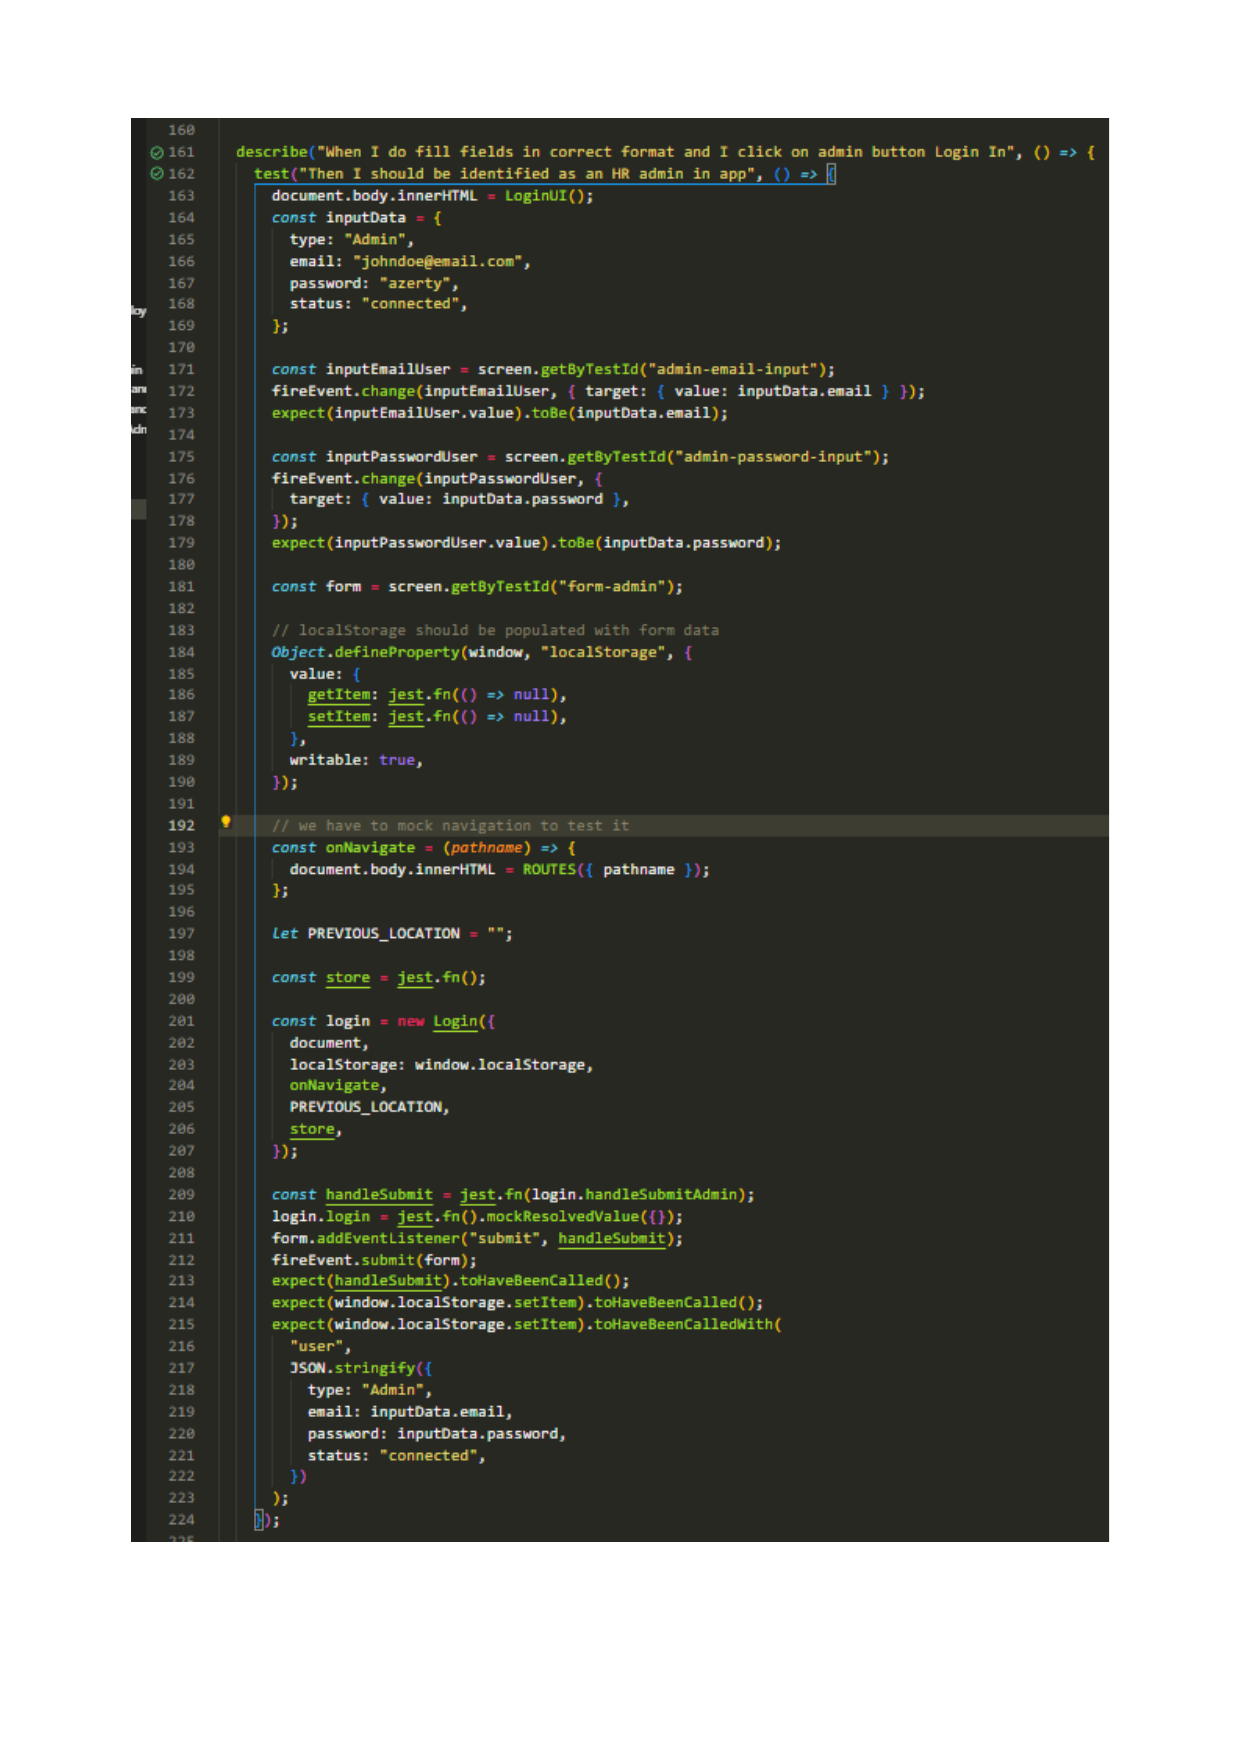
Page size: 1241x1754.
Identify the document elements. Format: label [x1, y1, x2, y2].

picture [131, 118, 1110, 1542]
